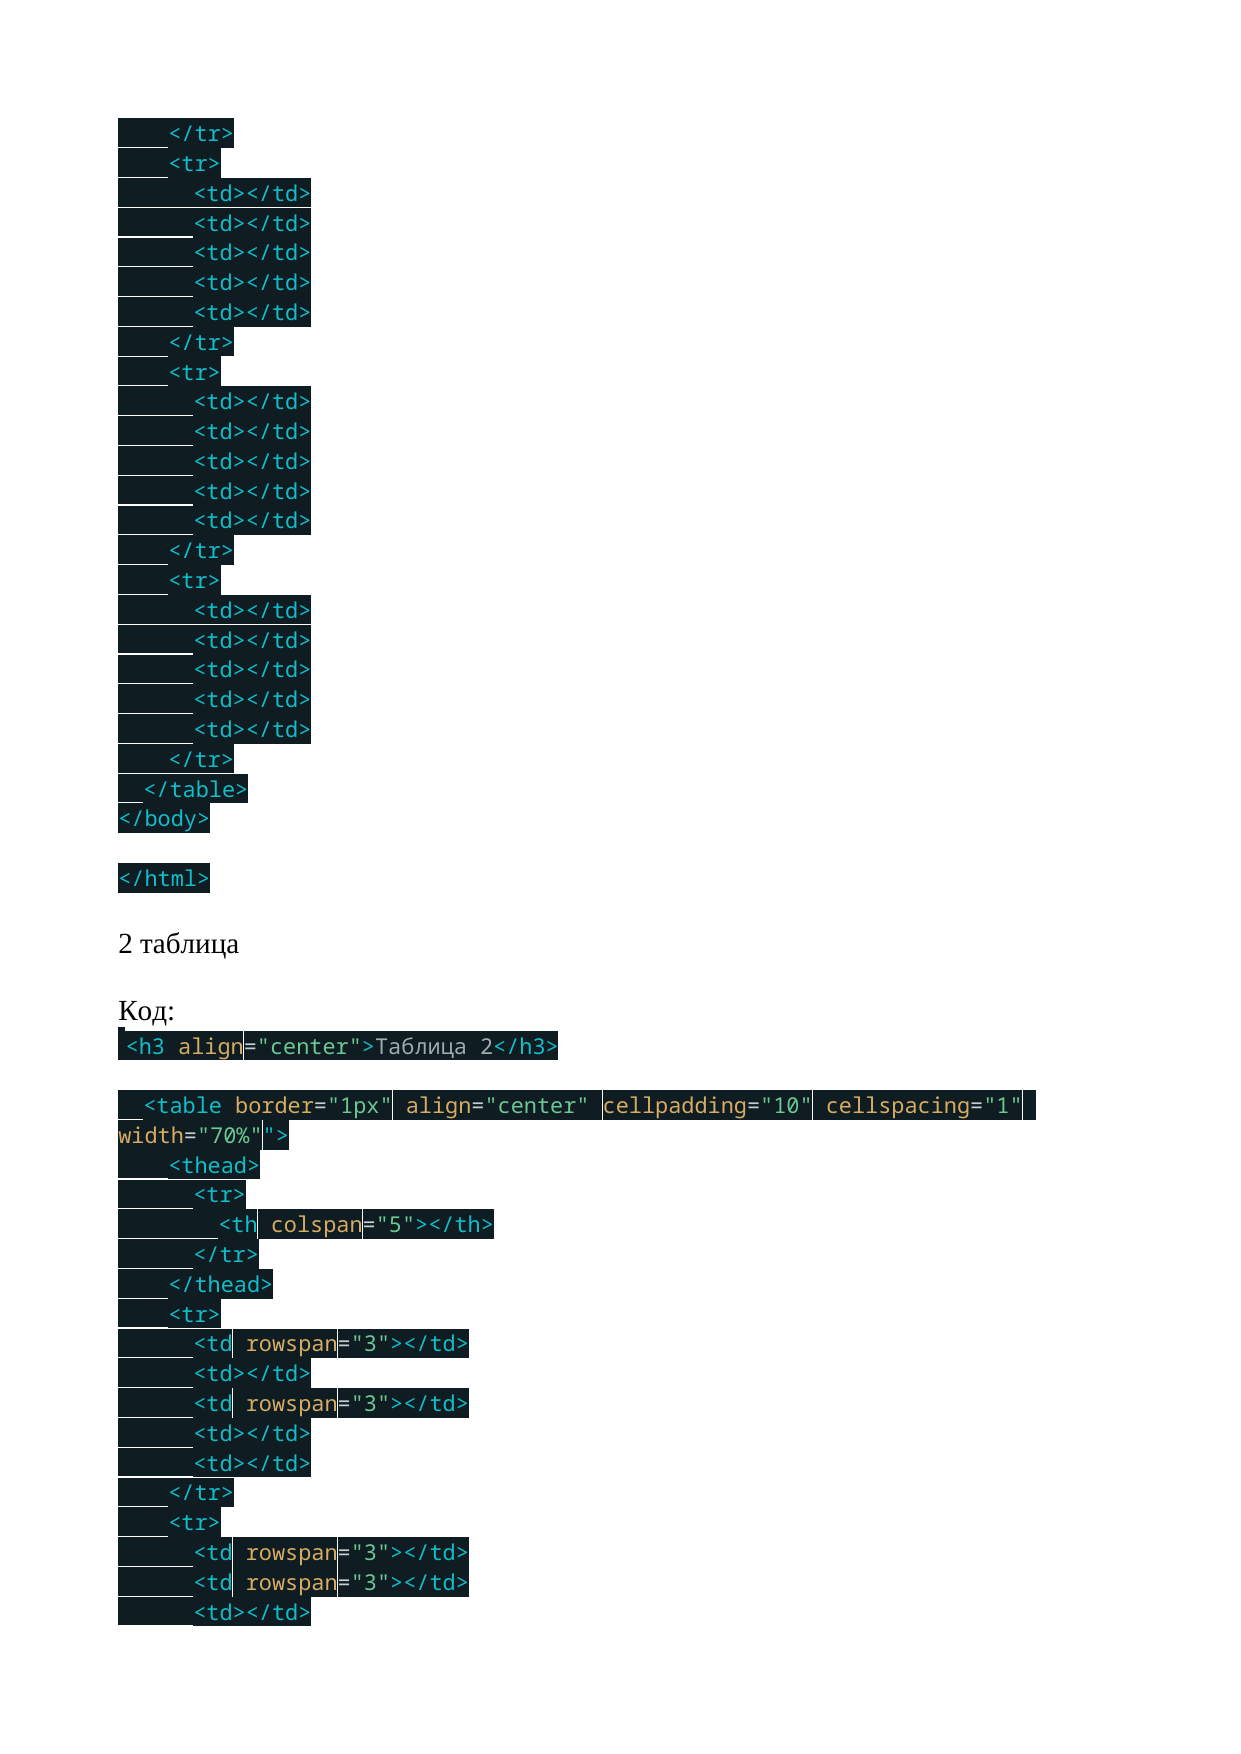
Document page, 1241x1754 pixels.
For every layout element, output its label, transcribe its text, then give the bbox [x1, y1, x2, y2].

text <td></td> [118, 207, 1122, 237]
text <td rowspan="3"></td> [118, 1567, 1122, 1597]
text <td></td> [118, 267, 1122, 297]
text <thead> [118, 1150, 1122, 1179]
text <td rowspan="3"></td> [118, 1537, 1122, 1567]
text </tr> [118, 744, 1122, 773]
text <tr> [118, 1299, 1122, 1328]
text </tr> [118, 535, 1122, 565]
text <td></td> [118, 505, 1122, 535]
text <td></td> [118, 595, 1122, 624]
text <td></td> [118, 1448, 1122, 1477]
text <tr> [118, 565, 1122, 595]
text </table> [118, 773, 1122, 803]
text <td></td> [118, 684, 1122, 714]
text <tr> [118, 148, 1122, 178]
text <h3 align="center">Таблица 2</h3> [118, 1027, 1122, 1060]
text <td></td> [118, 714, 1122, 744]
text <th colspan="5"></th> [118, 1209, 1122, 1239]
text <td></td> [118, 476, 1122, 505]
text <td></td> [118, 654, 1122, 684]
text <td rowspan="3"></td> [118, 1328, 1122, 1358]
text <td></td> [118, 1358, 1122, 1388]
text <td></td> [118, 1418, 1122, 1448]
text <td></td> [118, 178, 1122, 207]
text 2 таблица [118, 926, 1122, 960]
text <td></td> [118, 624, 1122, 654]
text </body> [118, 803, 1122, 833]
text </tr> [118, 1477, 1122, 1507]
text <td></td> [118, 1597, 1122, 1626]
text <td></td> [118, 416, 1122, 446]
text <tr> [118, 1179, 1122, 1209]
text <td></td> [118, 237, 1122, 267]
text </tr> [118, 327, 1122, 356]
text </html> [118, 863, 1122, 893]
text </tr> [118, 1239, 1122, 1269]
text <tr> [118, 356, 1122, 386]
text Код: [118, 993, 1122, 1027]
text </thead> [118, 1269, 1122, 1299]
text <table border="1px" align="center" cellpadding="10" cellspacing="1" width="70%""> [118, 1090, 1122, 1150]
text <td rowspan="3"></td> [118, 1388, 1122, 1418]
text <td></td> [118, 386, 1122, 416]
text <td></td> [118, 297, 1122, 327]
text </tr> [118, 118, 1122, 148]
text <td></td> [118, 446, 1122, 476]
text <tr> [118, 1507, 1122, 1537]
